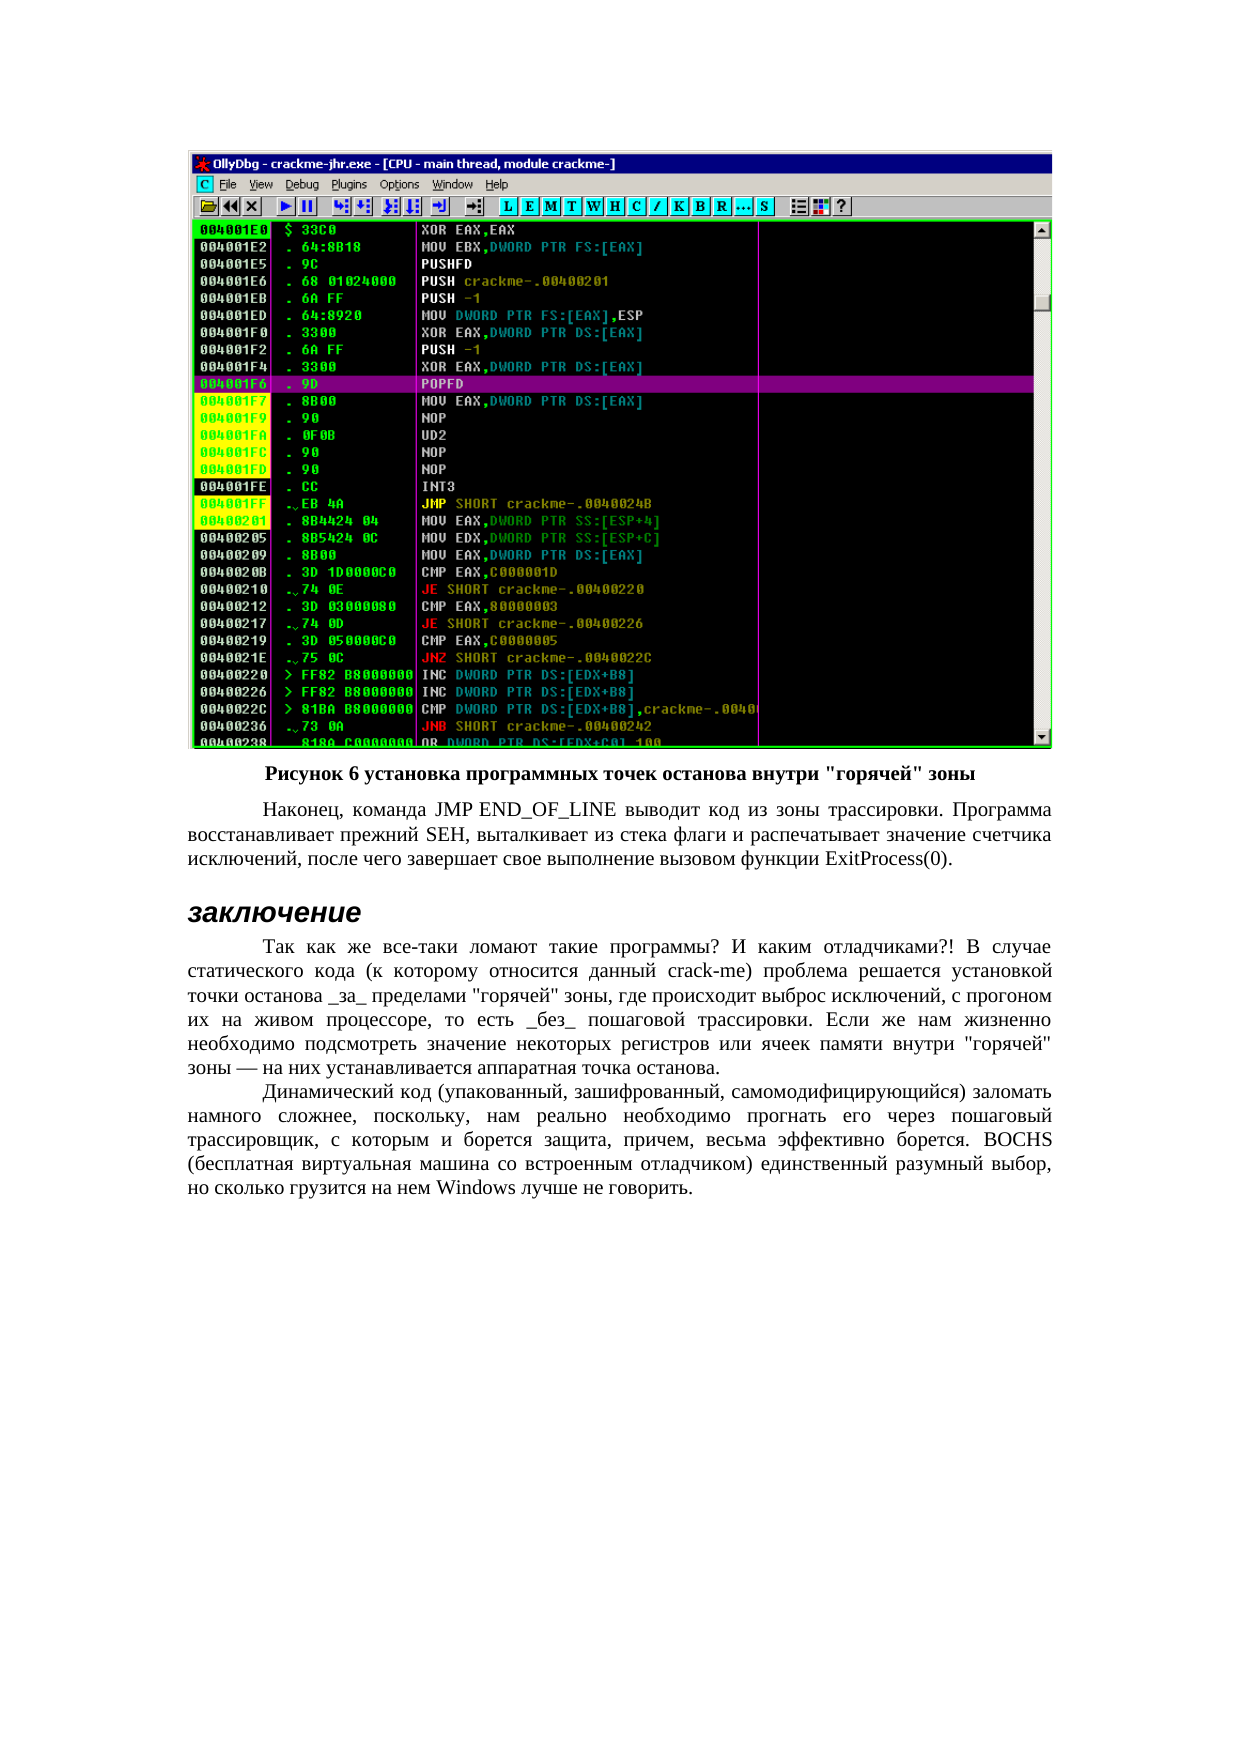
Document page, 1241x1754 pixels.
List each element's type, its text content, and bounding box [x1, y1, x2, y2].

text Наконец, команда JMP END_OF_LINE выводит код из зоны трассировки. Программа восстанавливает прежний SEH, выталкивает из стека флаги и распечатывает значение счетчика исключений, после чего завершает свое выполнение вызовом функции ExitProcess(0). [187, 797, 1053, 869]
picture [188, 150, 1053, 749]
text Рисунок 6 установка программных точек останова внутри "горячей" зоны [187, 761, 1053, 785]
subtitle заключение [187, 894, 1053, 928]
text Динамический код (упакованный, зашифрованный, самомодифицирующийся) заломать намного сложнее, поскольку, нам реально необходимо прогнать его через пошаговый трассировщик, с которым и борется защита, причем, весьма эффективно борется. BOCHS (бесплатная виртуальная машина со встроенным отладчиком) единственный разумный выбор, но сколько грузится на нем Windows лучше не говорить. [187, 1079, 1053, 1199]
text Так как же все-таки ломают такие программы? И каким отладчиками?! В случае статического кода (к которому относится данный crack-me) проблема решается установкой точки останова _за_ пределами "горячей" зоны, где происходит выброс исключений, с прогоном их на живом процессоре, то есть _без_ пошаговой трассировки. Если же нам жизненно необходимо подсмотреть значение некоторых регистров или ячеек памяти внутри "горячей" зоны — на них устанавливается аппаратная точка останова. [187, 934, 1053, 1079]
